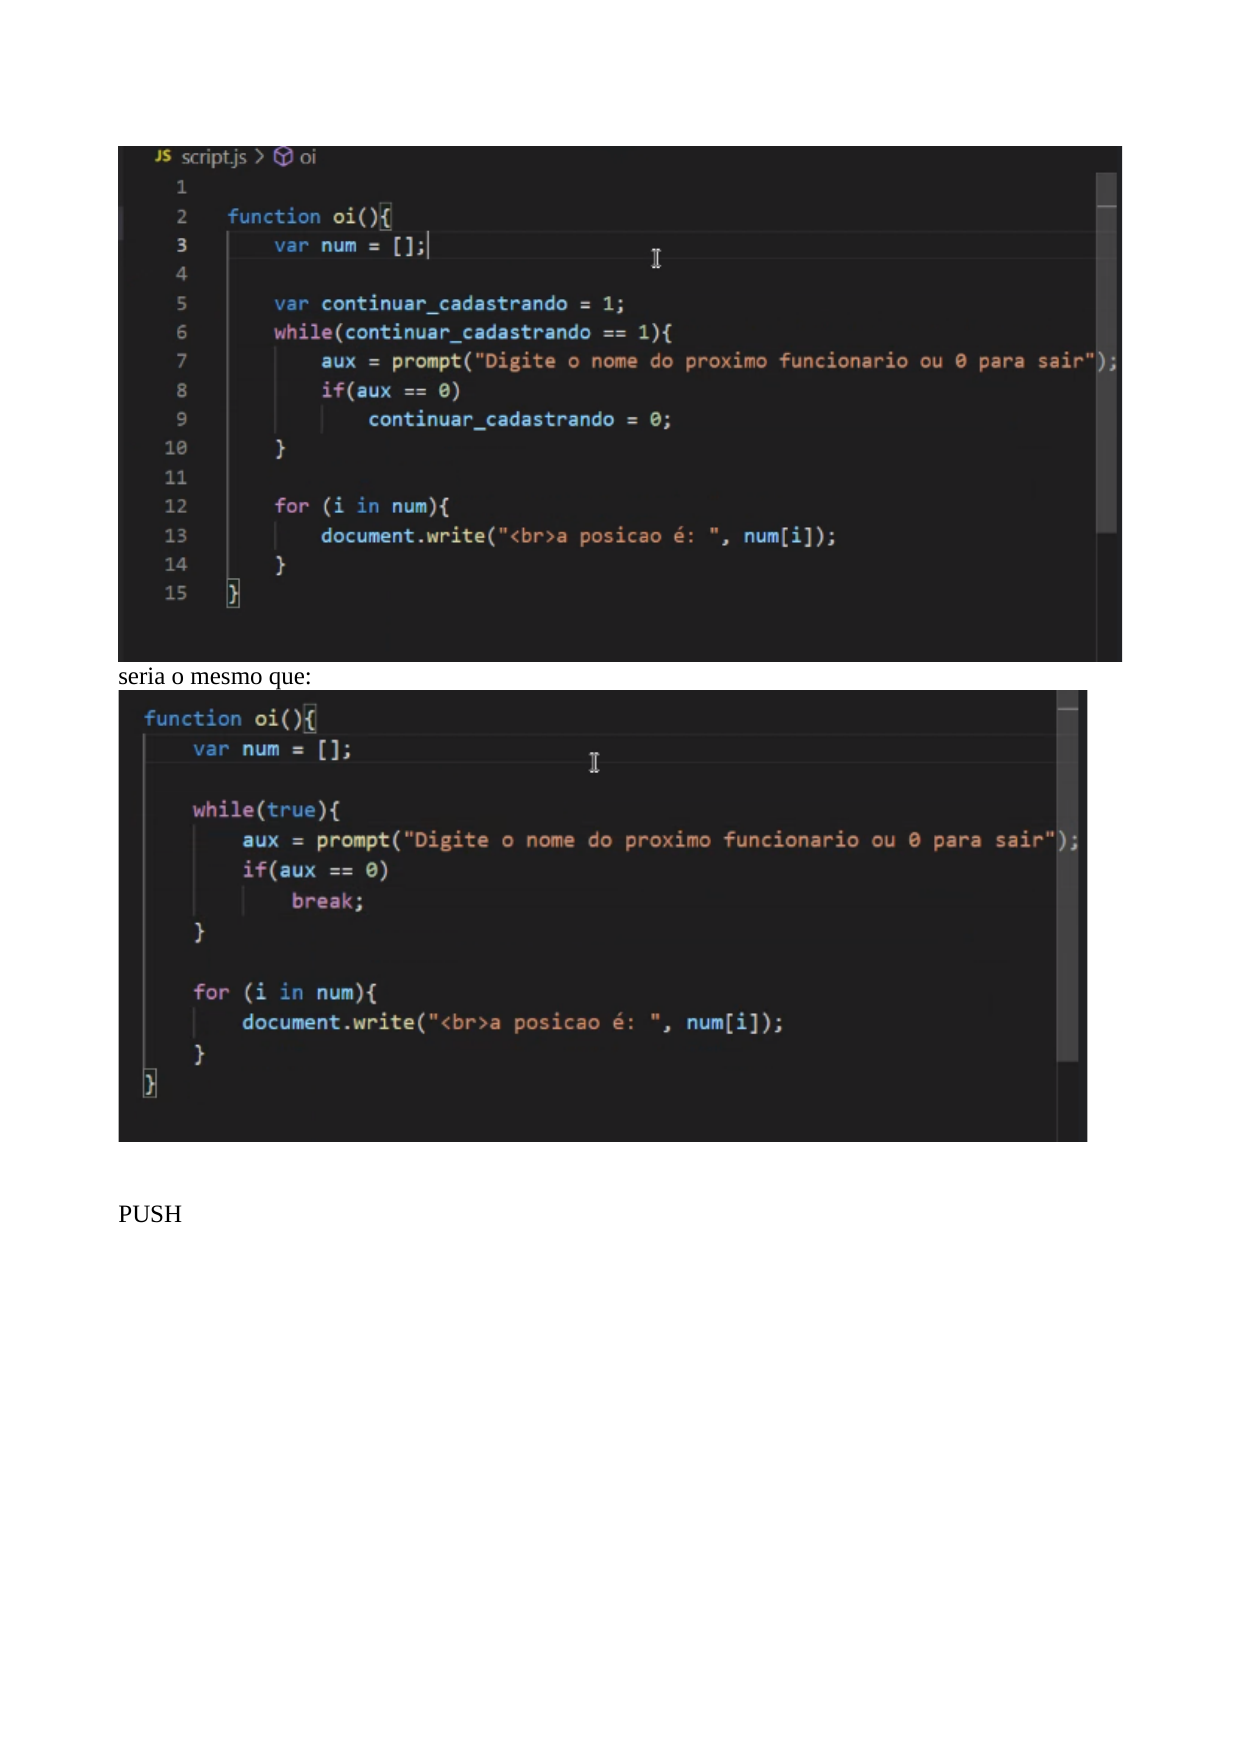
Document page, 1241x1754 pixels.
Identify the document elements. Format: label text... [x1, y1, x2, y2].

text PUSH [118, 1199, 1122, 1228]
picture [118, 146, 1123, 662]
text seria o mesmo que: [118, 662, 1122, 690]
picture [118, 690, 1088, 1142]
